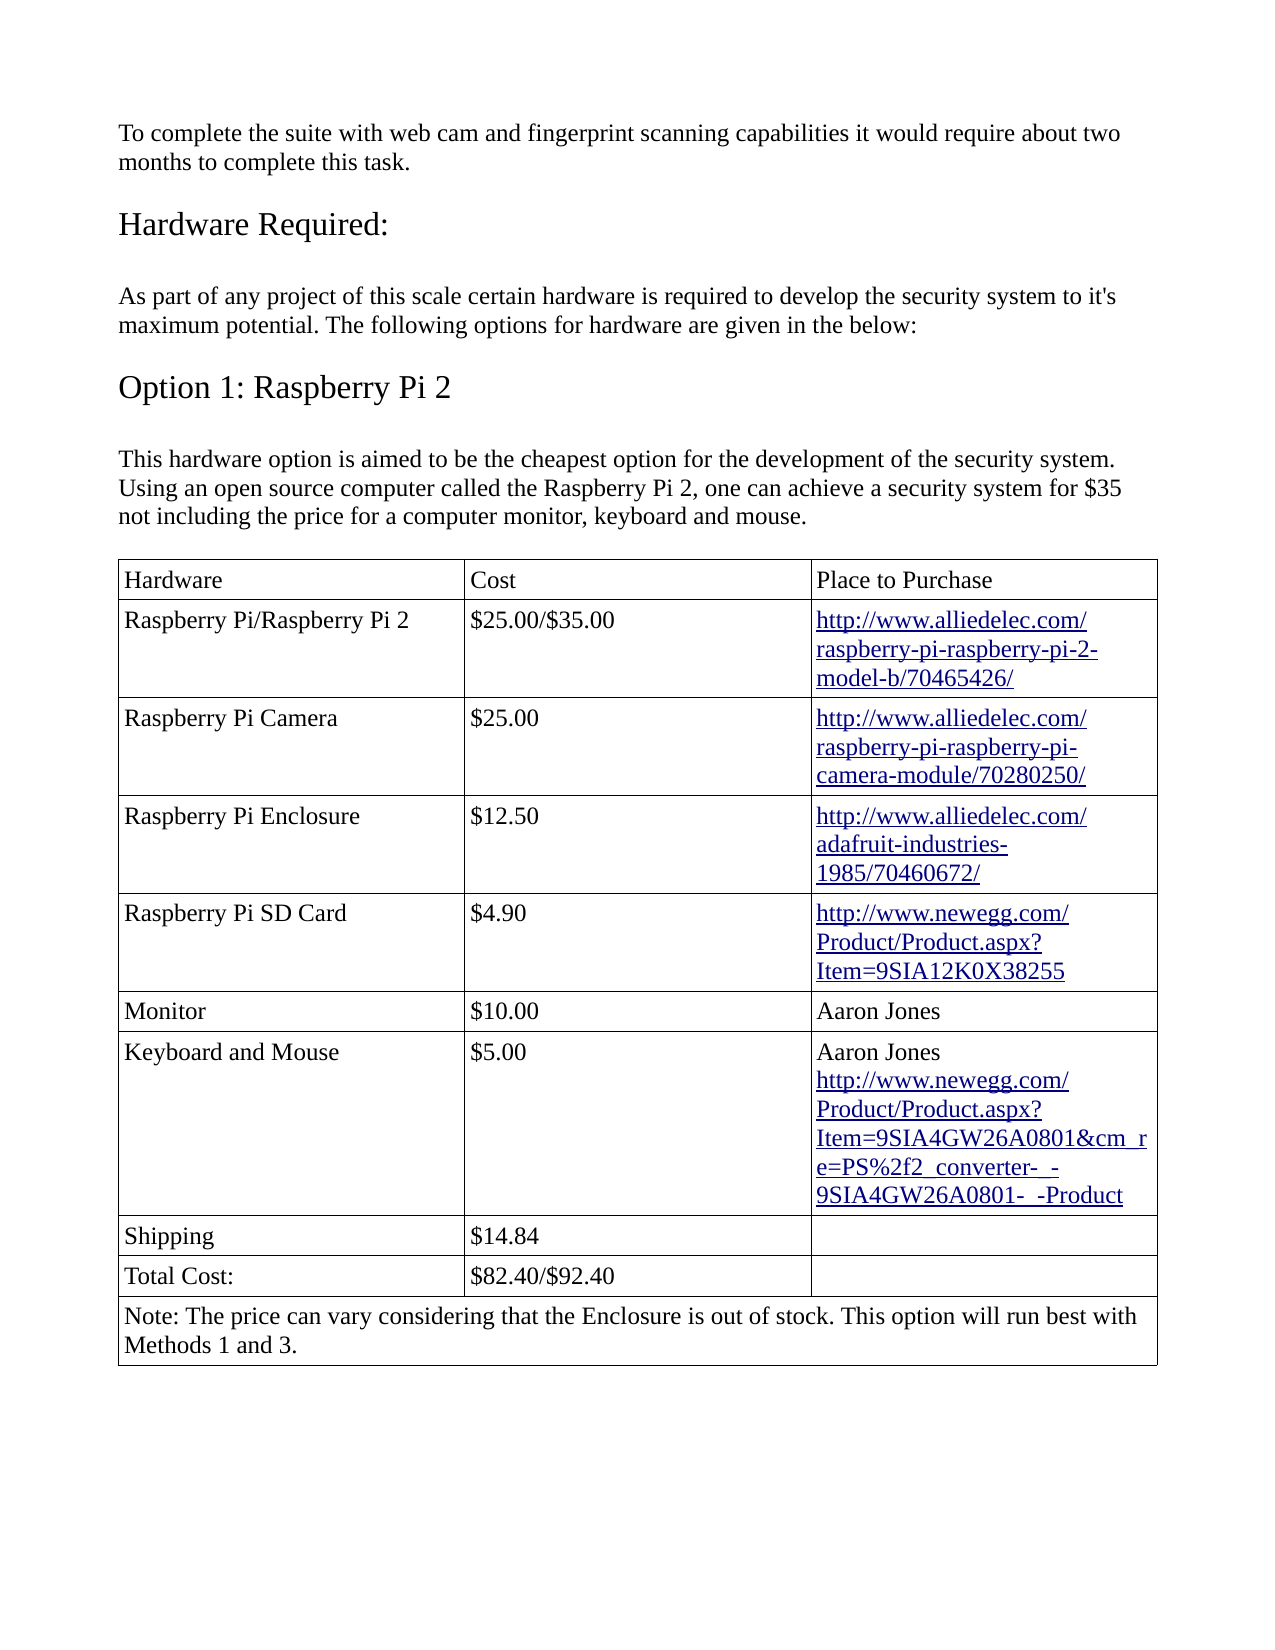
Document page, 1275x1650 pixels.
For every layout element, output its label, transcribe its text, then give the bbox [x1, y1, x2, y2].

table_cell $4.90 [465, 894, 811, 991]
table_header Hardware [119, 560, 464, 599]
table_cell http://www.newegg.com/Product/Product.aspx?Item=9SIA12K0X38255 [812, 894, 1157, 991]
text Option 1: Raspberry Pi 2 [118, 367, 1157, 406]
table_header Place to Purchase [812, 560, 1157, 599]
table_header Cost [465, 560, 811, 599]
table_cell Keyboard and Mouse [119, 1032, 464, 1215]
table_cell http://www.alliedelec.com/raspberry-pi-raspberry-pi-camera-module/70280250/ [812, 698, 1157, 795]
table_cell Shipping [119, 1216, 464, 1255]
table_cell Note: The price can vary considering that the Enclosure is out of stock. This option will run best with Methods 1 and 3. [119, 1297, 1157, 1364]
table_cell [812, 1216, 1157, 1255]
table_cell Total Cost: [119, 1256, 464, 1296]
table_cell $5.00 [465, 1032, 811, 1215]
table_cell $12.50 [465, 796, 811, 893]
table_cell $25.00 [465, 698, 811, 795]
table_cell Monitor [119, 992, 464, 1031]
table_cell Raspberry Pi/Raspberry Pi 2 [119, 600, 464, 697]
table_cell Aaron Jones http://www.newegg.com/Product/Product.aspx?Item=9SIA4GW26A0801&cm_re=PS%2f2_converter-_-9SIA4GW26A0801-_-Product [812, 1032, 1157, 1215]
table_cell Raspberry Pi SD Card [119, 894, 464, 991]
table_cell Aaron Jones [812, 992, 1157, 1031]
table_cell $14.84 [465, 1216, 811, 1255]
table_cell $10.00 [465, 992, 811, 1031]
table_cell http://www.alliedelec.com/adafruit-industries-1985/70460672/ [812, 796, 1157, 893]
table_cell $25.00/$35.00 [465, 600, 811, 697]
table_cell Raspberry Pi Camera [119, 698, 464, 795]
table_cell http://www.alliedelec.com/raspberry-pi-raspberry-pi-2-model-b/70465426/ [812, 600, 1157, 697]
text This hardware option is aimed to be the cheapest option for the development of the security system. Using an open source computer called the Raspberry Pi 2, one can achieve a security system for $35 not including the price for a computer monitor, keyboard and mouse. [118, 444, 1157, 530]
text As part of any project of this scale certain hardware is required to develop the security system to it's maximum potential. The following options for hardware are given in the below: [118, 281, 1157, 338]
table_cell [812, 1256, 1157, 1296]
text Hardware Required: [118, 204, 1157, 243]
table_cell Raspberry Pi Enclosure [119, 796, 464, 893]
text To complete the suite with web cam and fingerprint scanning capabilities it would require about two months to complete this task. [118, 118, 1157, 176]
table_cell $82.40/$92.40 [465, 1256, 811, 1296]
